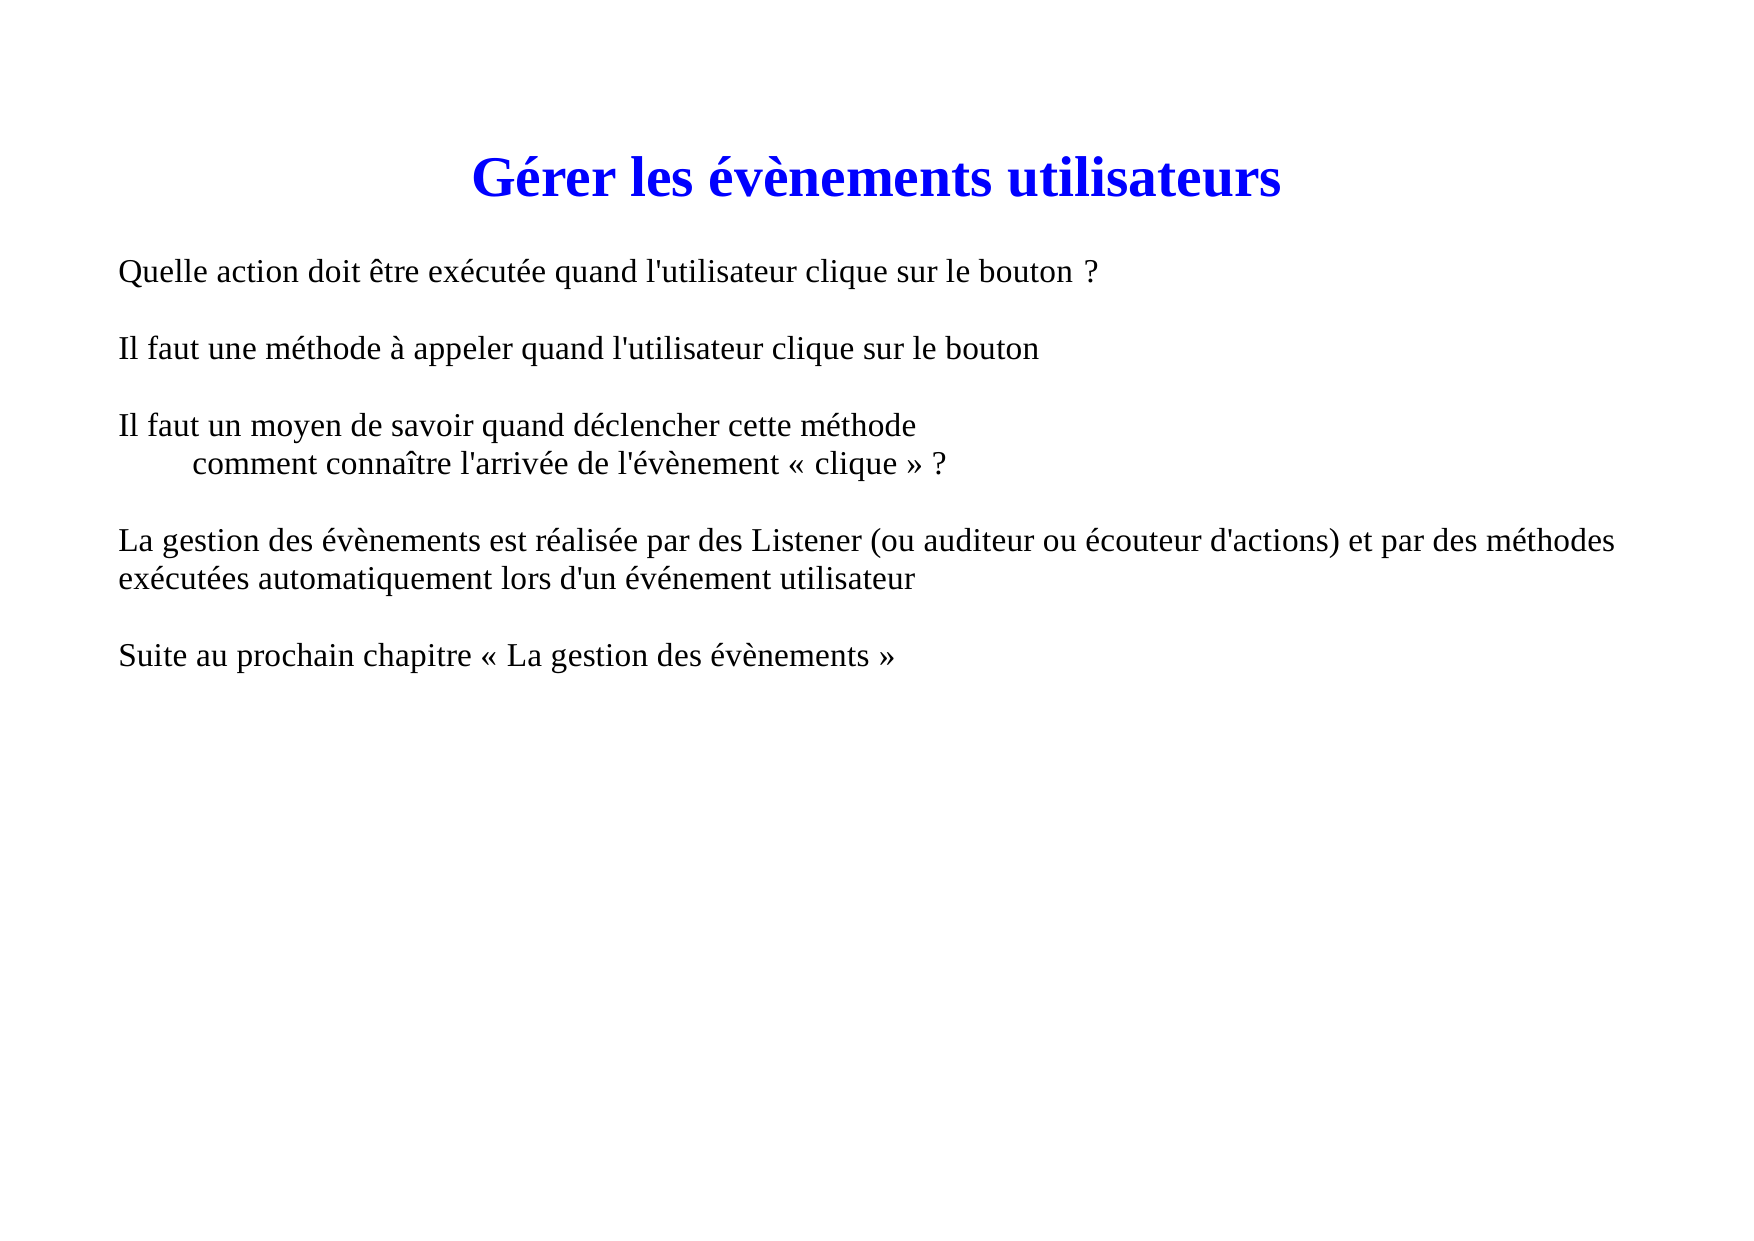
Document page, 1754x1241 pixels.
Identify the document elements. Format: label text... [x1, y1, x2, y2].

text comment connaître l'arrivée de l'évènement « clique » ? [118, 443, 1636, 481]
text Il faut une méthode à appeler quand l'utilisateur clique sur le bouton [118, 328, 1636, 366]
text La gestion des évènements est réalisée par des Listener (ou auditeur ou écouteur d'actions) et par des méthodes exécutées automatiquement lors d'un événement utilisateur [118, 520, 1636, 597]
text Il faut un moyen de savoir quand déclencher cette méthode [118, 404, 1636, 443]
subtitle Gérer les évènements utilisateurs [118, 143, 1636, 209]
text Quelle action doit être exécutée quand l'utilisateur clique sur le bouton ? [118, 251, 1636, 289]
text Suite au prochain chapitre « La gestion des évènements » [118, 635, 1636, 673]
